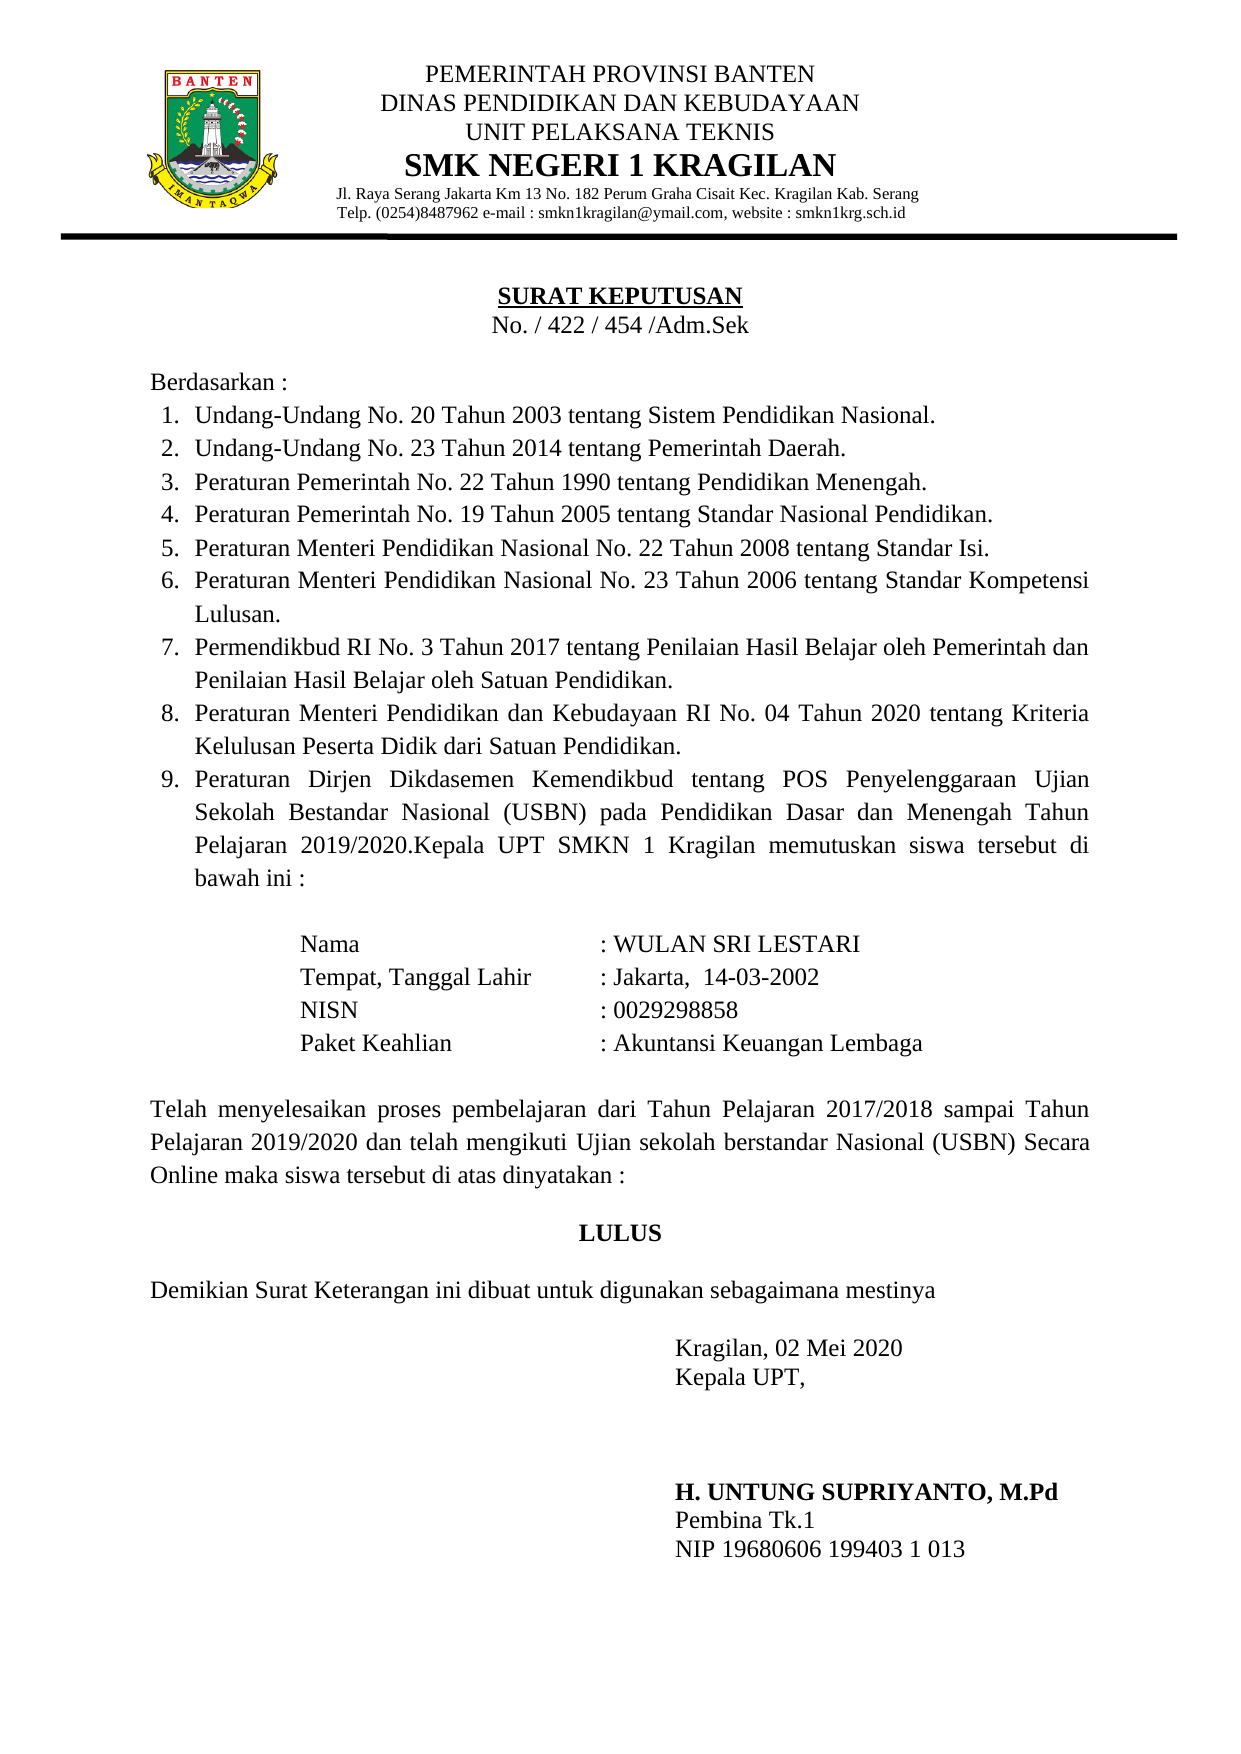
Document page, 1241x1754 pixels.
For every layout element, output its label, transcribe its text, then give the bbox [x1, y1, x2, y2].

text NISN : 0029298858 [150, 995, 1090, 1024]
text Pembina Tk.1 [150, 1506, 1090, 1534]
text Telah menyelesaikan proses pembelajaran dari Tahun Pelajaran 2017/2018 sampai Tahun Pelajaran 2019/2020 dan telah mengikuti Ujian sekolah berstandar Nasional (USBN) Secara Online maka siswa tersebut di atas dinyatakan : [150, 1094, 1090, 1189]
picture [146, 70, 279, 208]
text LULUS [150, 1218, 1090, 1247]
text Demikian Surat Keterangan ini dibuat untuk digunakan sebagaimana mestinya [150, 1276, 1090, 1304]
list Peraturan Dirjen Dikdasemen Kemendikbud tentang POS Penyelenggaraan Ujian Sekolah Bestandar Nasional (USBN) pada Pendidikan Dasar dan Menengah Tahun Pelajaran 2019/2020.Kepala UPT SMKN 1 Kragilan memutuskan siswa tersebut di bawah ini : [179, 764, 1090, 892]
list Peraturan Menteri Pendidikan dan Kebudayaan RI No. 04 Tahun 2020 tentang Kriteria Kelulusan Peserta Didik dari Satuan Pendidikan. [179, 698, 1090, 759]
text Nama : WULAN SRI LESTARI [150, 929, 1090, 958]
text SURAT KEPUTUSAN [150, 281, 1090, 310]
list Undang-Undang No. 20 Tahun 2003 tentang Sistem Pendidikan Nasional. [179, 401, 1090, 429]
text Berdasarkan : [150, 367, 1090, 396]
text Kepala UPT, [150, 1362, 1090, 1391]
text No. / 422 / 454 /Adm.Sek [150, 310, 1090, 339]
text Paket Keahlian : Akuntansi Keuangan Lembaga [150, 1028, 1090, 1057]
text NIP 19680606 199403 1 013 [150, 1534, 1090, 1563]
text Tempat, Tanggal Lahir : Jakarta, 14-03-2002 [150, 962, 1090, 991]
list Permendikbud RI No. 3 Tahun 2017 tentang Penilaian Hasil Belajar oleh Pemerintah dan Penilaian Hasil Belajar oleh Satuan Pendidikan. [179, 632, 1090, 693]
list Peraturan Pemerintah No. 22 Tahun 1990 tentang Pendidikan Menengah. [179, 467, 1090, 495]
list Undang-Undang No. 23 Tahun 2014 tentang Pemerintah Daerah. [179, 433, 1090, 462]
list Peraturan Menteri Pendidikan Nasional No. 22 Tahun 2008 tentang Standar Isi. [179, 533, 1090, 561]
text Kragilan, 02 Mei 2020 [150, 1333, 1090, 1362]
list Peraturan Menteri Pendidikan Nasional No. 23 Tahun 2006 tentang Standar Kompetensi Lulusan. [179, 566, 1090, 627]
list Peraturan Pemerintah No. 19 Tahun 2005 tentang Standar Nasional Pendidikan. [179, 499, 1090, 528]
text H. UNTUNG SUPRIYANTO, M.Pd [150, 1477, 1090, 1506]
